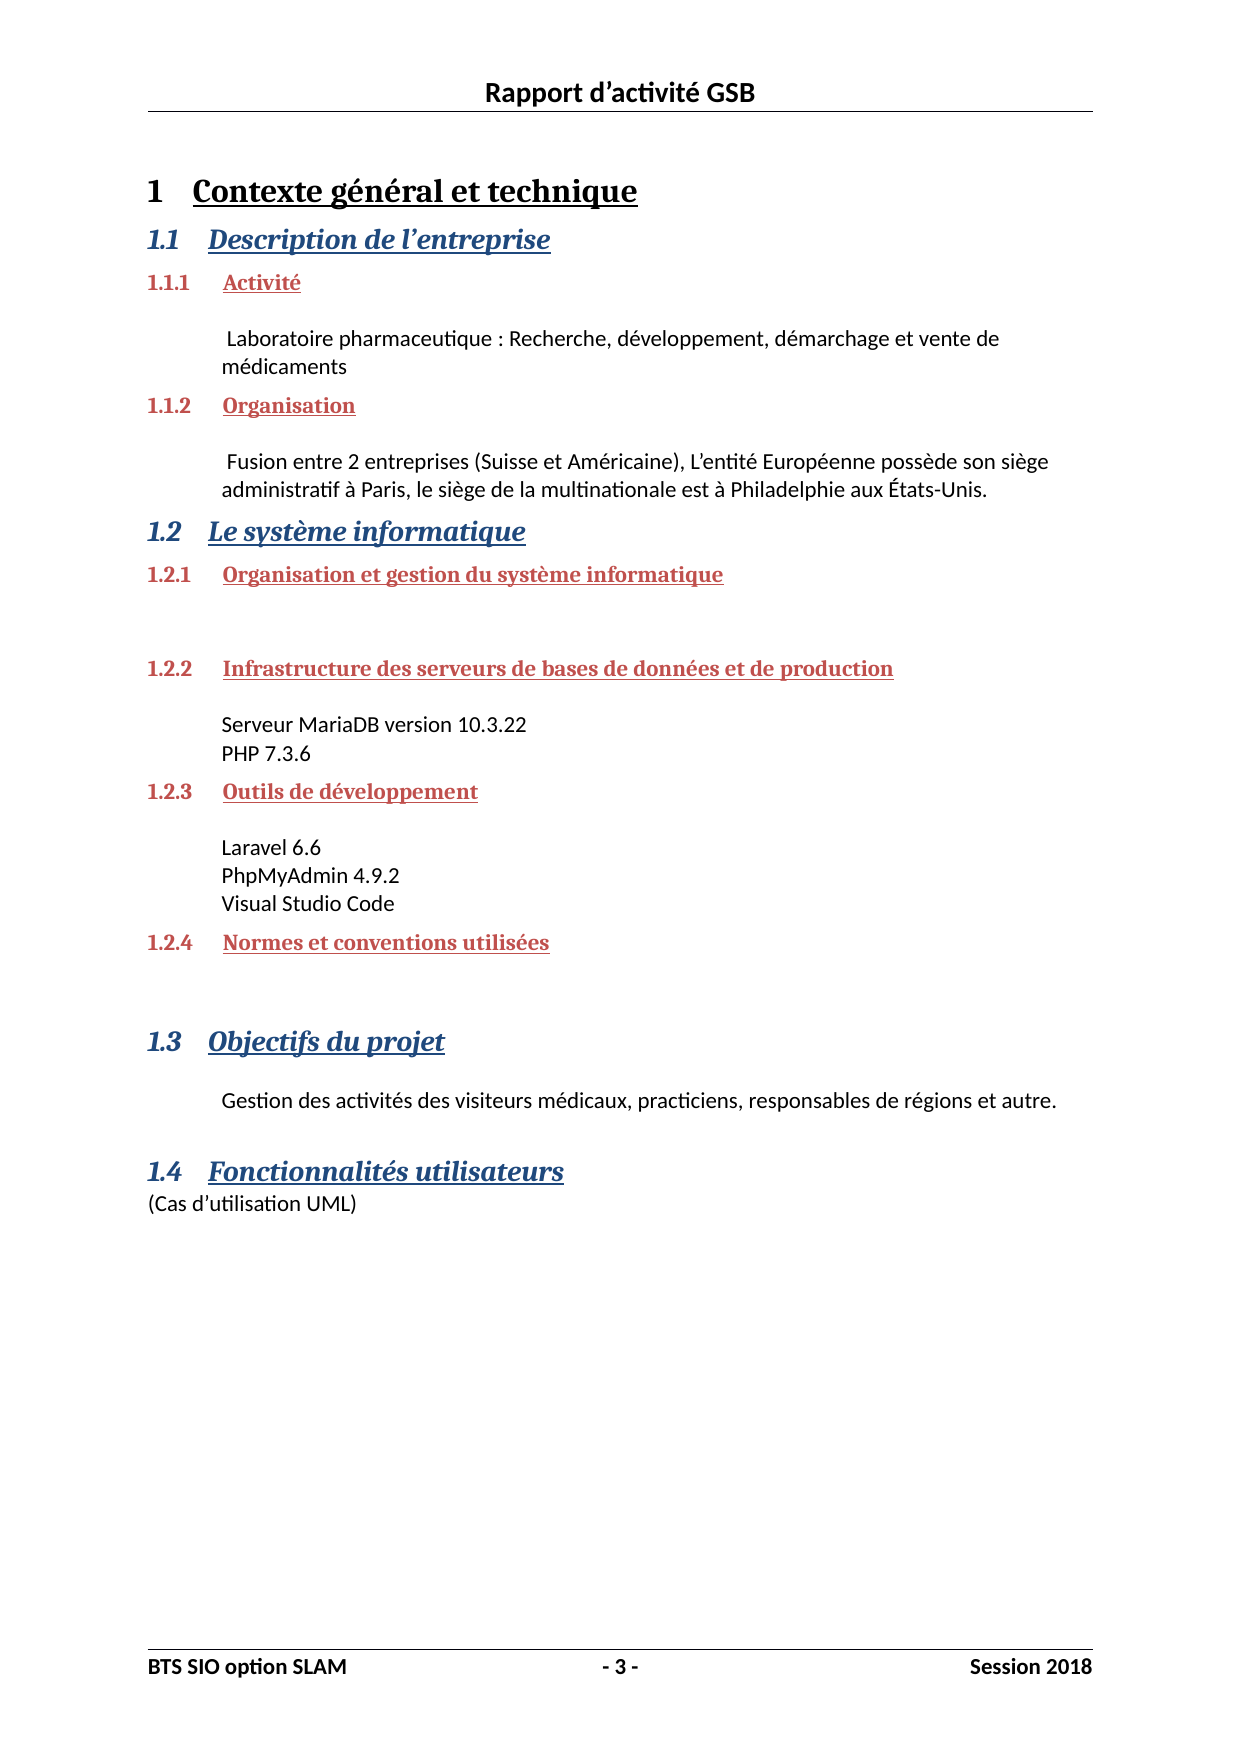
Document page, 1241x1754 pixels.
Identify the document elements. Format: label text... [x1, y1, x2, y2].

subtitle Activité [148, 269, 1093, 296]
subtitle Le système informatique [148, 515, 1093, 549]
text (Cas d’utilisation UML) [148, 1189, 1093, 1217]
text PhpMyAdmin 4.9.2 Visual Studio Code [148, 862, 1093, 918]
subtitle Organisation [148, 392, 1093, 419]
subtitle Description de l’entreprise [148, 223, 1093, 257]
subtitle Contexte général et technique [148, 173, 1093, 211]
subtitle Objectifs du projet [148, 1025, 1093, 1058]
subtitle Outils de développement [148, 779, 1093, 806]
subtitle Fonctionnalités utilisateurs [148, 1155, 1093, 1189]
text Fusion entre 2 entreprises (Suisse et Américaine), L’entité Européenne possède son siège administratif à Paris, le siège de la multinationale est à Philadelphie aux États-Unis. [148, 447, 1093, 503]
text Serveur MariaDB version 10.3.22 PHP 7.3.6 [148, 711, 1093, 767]
subtitle Normes et conventions utilisées [148, 930, 1093, 956]
text Gestion des activités des visiteurs médicaux, practiciens, responsables de régions et autre. [148, 1087, 1093, 1143]
subtitle Infrastructure des serveurs de bases de données et de production [148, 656, 1093, 683]
subtitle Organisation et gestion du système informatique [148, 561, 1093, 588]
text Laboratoire pharmaceutique : Recherche, développement, démarchage et vente de médicaments [148, 324, 1093, 380]
text Laravel 6.6 [148, 833, 1093, 862]
